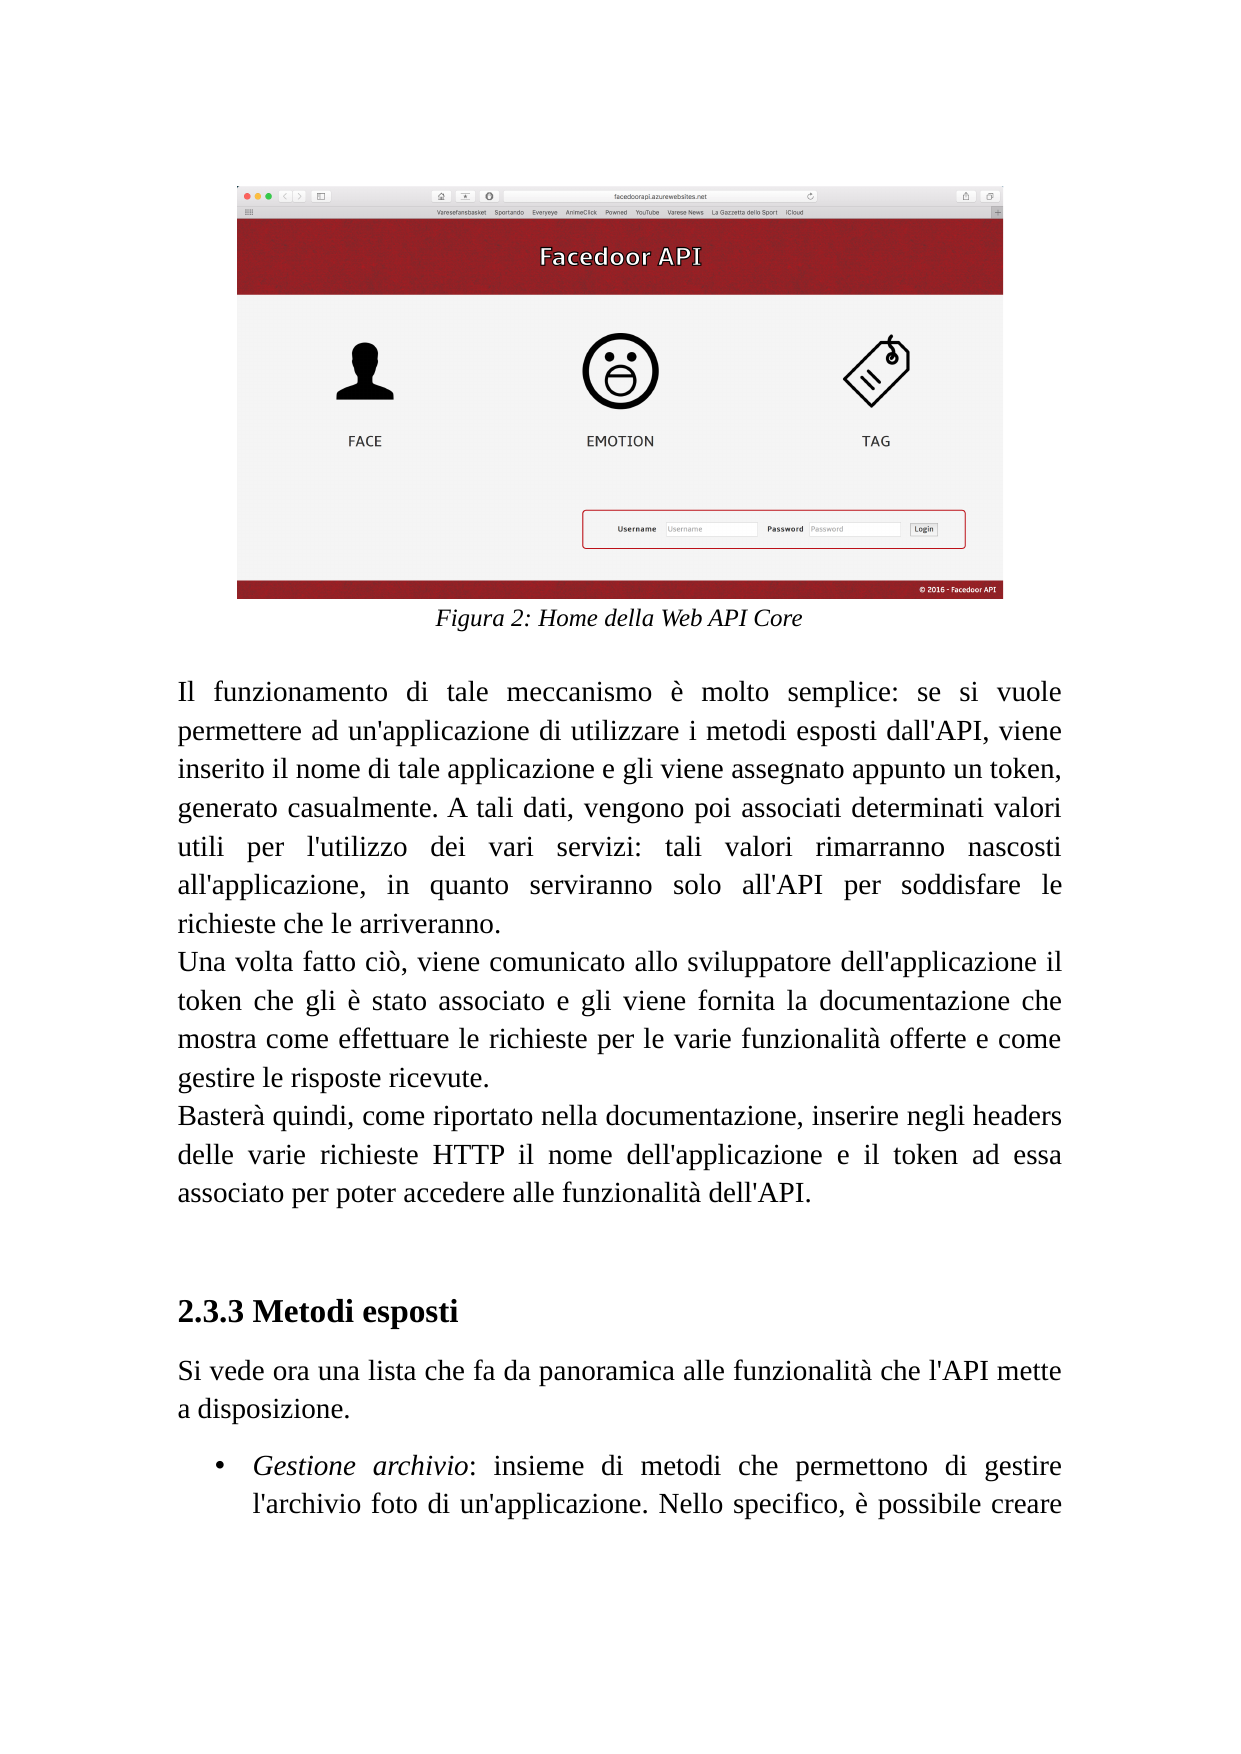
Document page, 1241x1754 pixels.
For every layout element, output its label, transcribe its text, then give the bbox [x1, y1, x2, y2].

text 2.3.3 Metodi esposti [177, 1291, 1063, 1329]
text Una volta fatto ciò, viene comunicato allo sviluppatore dell'applicazione il token che gli è stato associato e gli viene fornita la documentazione che mostra come effettuare le richieste per le varie funzionalità offerte e come gestire le risposte ricevute. [177, 944, 1063, 1093]
text Il funzionamento di tale meccanismo è molto semplice: se si vuole permettere ad un'applicazione di utilizzare i metodi esposti dall'API, viene inserito il nome di tale applicazione e gli viene assegnato appunto un token, generato casualmente. A tali dati, vengono poi associati determinati valori utili per l'utilizzo dei vari servizi: tali valori rimarranno nascosti all'applicazione, in quanto serviranno solo all'API per soddisfare le richieste che le arriveranno. [177, 674, 1063, 939]
picture [237, 186, 1004, 599]
text Figura 2: Home della Web API Core [177, 186, 1063, 632]
text Si vede ora una lista che fa da panoramica alle funzionalità che l'API mette a disposizione. [177, 1353, 1063, 1425]
text Basterà quindi, come riportato nella documentazione, inserire negli headers delle varie richieste HTTP il nome dell'applicazione e il token ad essa associato per poter accedere alle funzionalità dell'API. [177, 1098, 1063, 1209]
list Gestione archivio: insieme di metodi che permettono di gestire l'archivio foto di un'applicazione. Nello specifico, è possibile creare [215, 1448, 1063, 1520]
